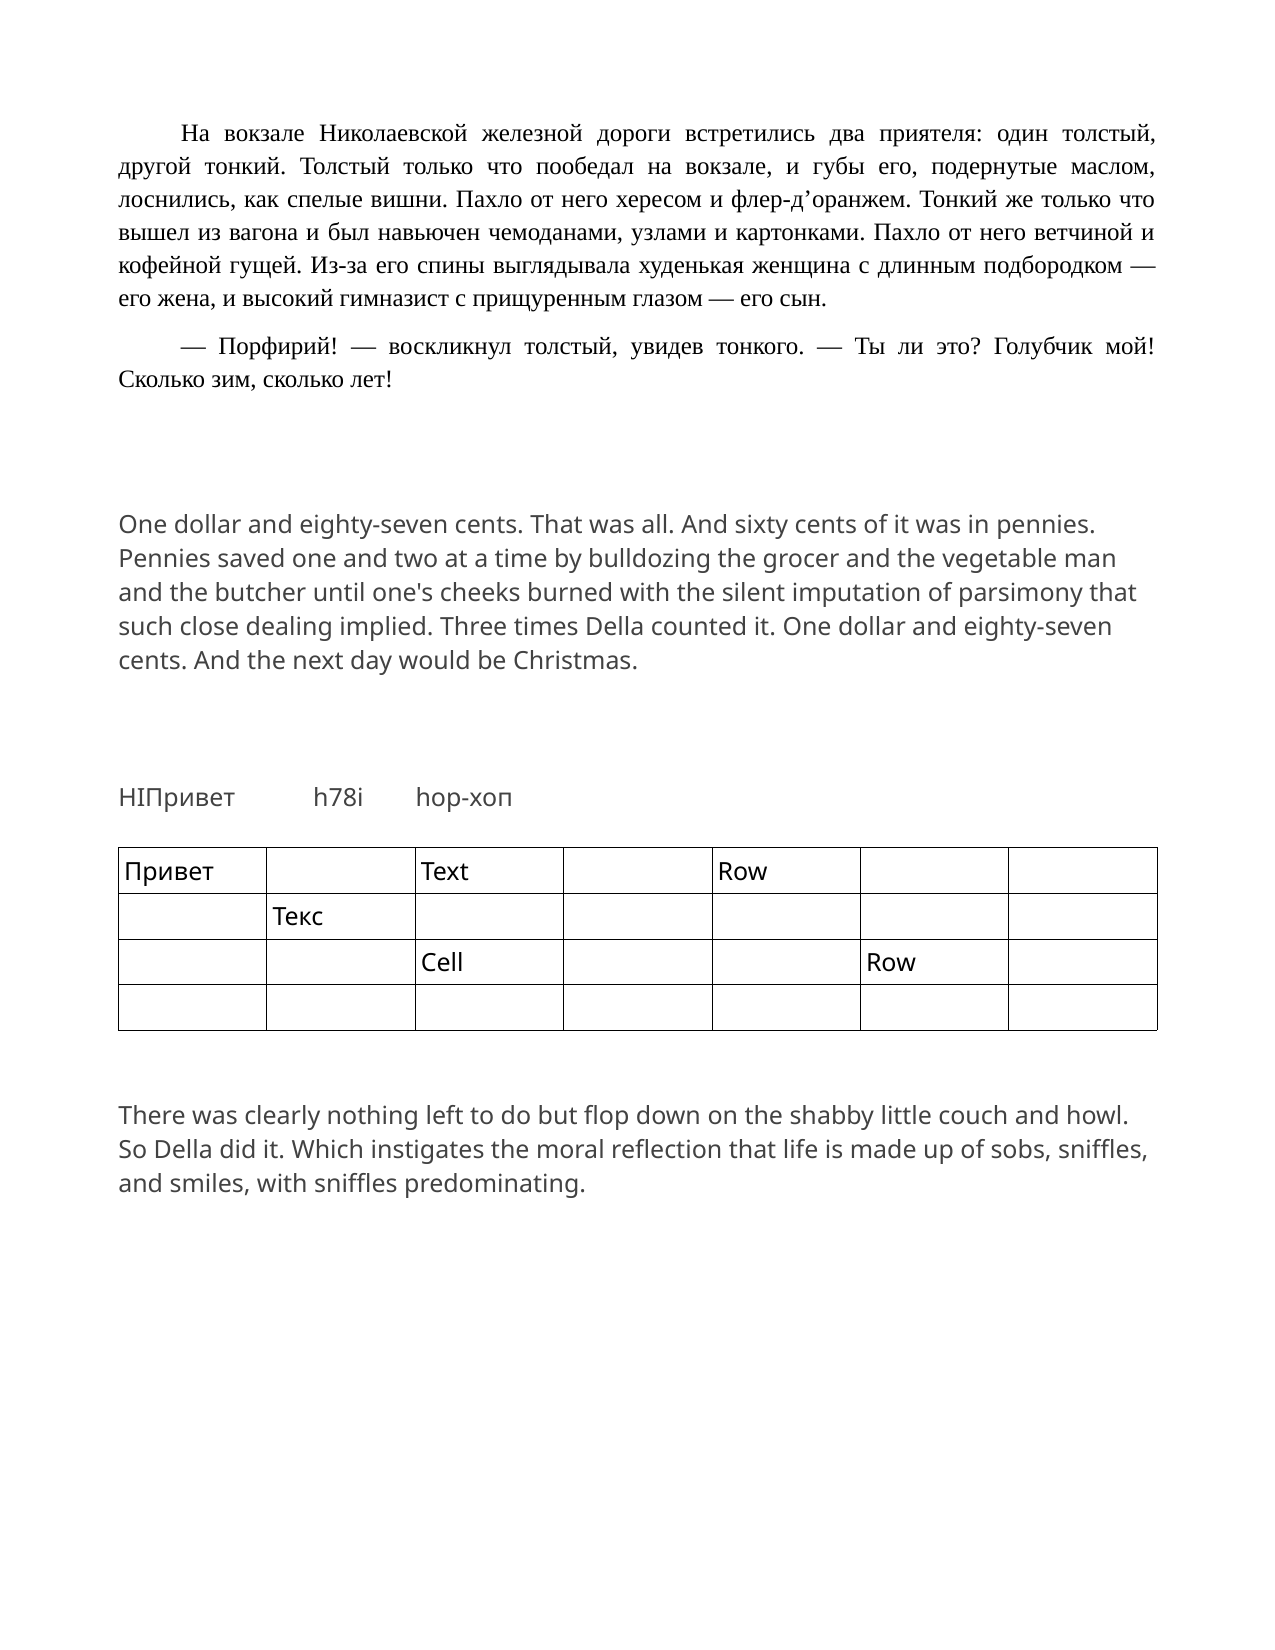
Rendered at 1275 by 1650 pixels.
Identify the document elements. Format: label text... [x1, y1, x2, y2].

table_cell [1009, 894, 1157, 938]
table_header Text [416, 848, 563, 893]
text One dollar and eighty-seven cents. That was all. And sixty cents of it was in pennies. Pennies saved one and two at a time by bulldozing the grocer and the vegetable man and the butcher until one's cheeks burned with the silent imputation of parsimony that such close dealing implied. Three times Della counted it. One dollar and eighty-seven cents. And the next day would be Christmas. [118, 507, 1157, 677]
table_cell [713, 940, 860, 984]
table_cell Текс [267, 894, 415, 938]
table_cell [861, 985, 1008, 1030]
table_cell [119, 940, 266, 984]
table_cell Cell [416, 940, 563, 984]
text — Порфирий! — воскликнул толстый, увидев тонкого. — Ты ли это? Голубчик мой! Сколько зим, сколько лет! [118, 331, 1157, 393]
table_cell Row [861, 940, 1008, 984]
table_cell [564, 894, 712, 938]
table_cell [416, 894, 563, 938]
table_cell [564, 940, 712, 984]
text HIПривет h78i hop-хоп [118, 779, 1157, 813]
table_cell [1009, 940, 1157, 984]
table_cell [119, 985, 266, 1030]
table_header Row [713, 848, 860, 893]
table_cell [713, 894, 860, 938]
table_header Привет [119, 848, 266, 893]
table_header [1009, 848, 1157, 893]
table_cell [564, 985, 712, 1030]
table_cell [713, 985, 860, 1030]
table_cell [861, 894, 1008, 938]
table_cell [267, 985, 415, 1030]
text There was clearly nothing left to do but flop down on the shabby little couch and howl. So Della did it. Which instigates the moral reflection that life is made up of sobs, sniffles, and smiles, with sniffles predominating. [118, 1098, 1157, 1200]
table_cell [119, 894, 266, 938]
table_cell [1009, 985, 1157, 1030]
text На вокзале Николаевской железной дороги встретились два приятеля: один толстый, другой тонкий. Толстый только что пообедал на вокзале, и губы его, подернутые маслом, лоснились, как спелые вишни. Пахло от него хересом и флер-д’оранжем. Тонкий же только что вышел из вагона и был навьючен чемоданами, узлами и картонками. Пахло от него ветчиной и кофейной гущей. Из-за его спины выглядывала худенькая женщина с длинным подбородком — его жена, и высокий гимназист с прищуренным глазом — его сын. [118, 118, 1157, 312]
table_cell [416, 985, 563, 1030]
table_header [564, 848, 712, 893]
table_cell [267, 940, 415, 984]
table_header [267, 848, 415, 893]
table_header [861, 848, 1008, 893]
